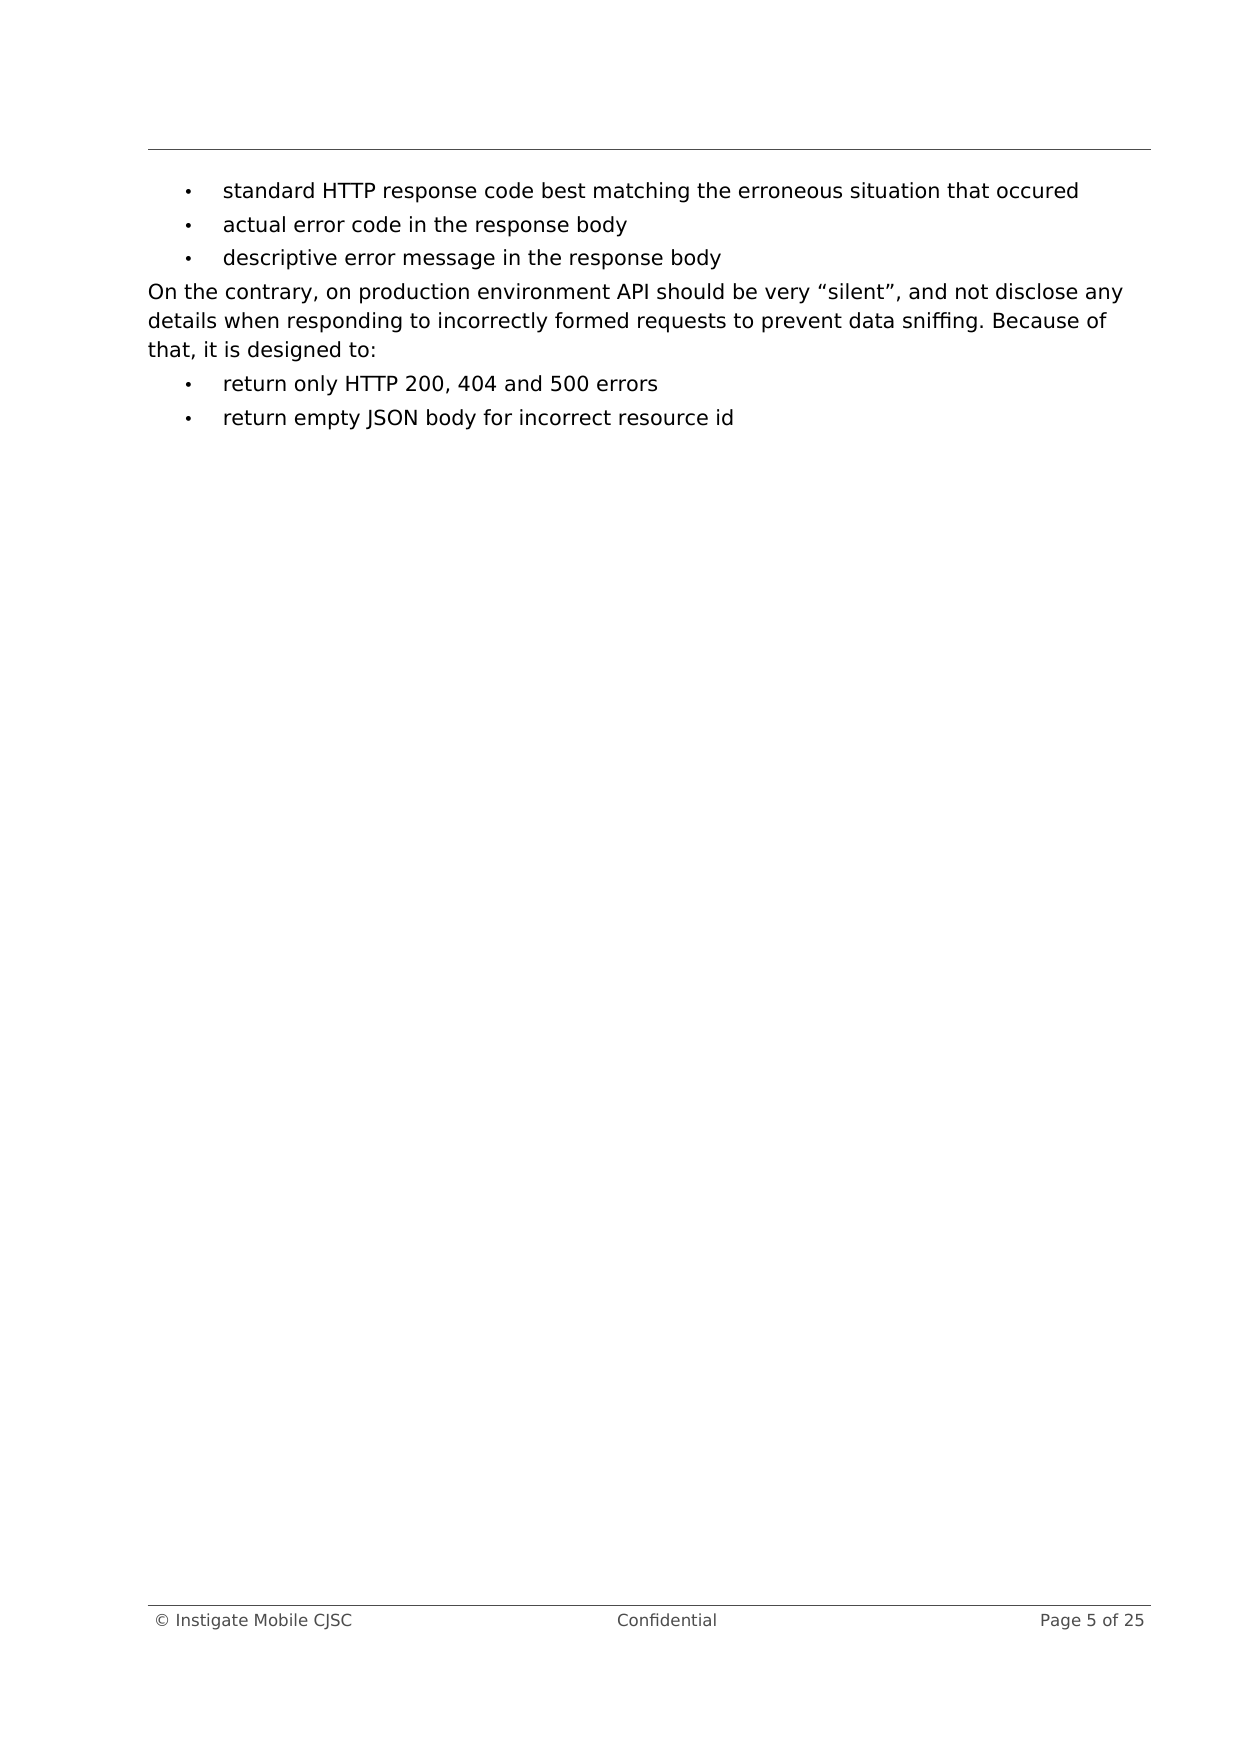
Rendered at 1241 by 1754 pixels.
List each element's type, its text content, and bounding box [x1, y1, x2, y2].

list return empty JSON body for incorrect resource id [185, 406, 1151, 430]
list actual error code in the response body [185, 213, 1151, 237]
list descriptive error message in the response body [185, 246, 1151, 271]
text On the contrary, on production environment API should be very “silent”, and not disclose any details when responding to incorrectly formed requests to prevent data sniffing. Because of that, it is designed to: [148, 280, 1151, 363]
list standard HTTP response code best matching the erroneous situation that occured [185, 179, 1151, 203]
list return only HTTP 200, 404 and 500 errors [185, 372, 1151, 396]
